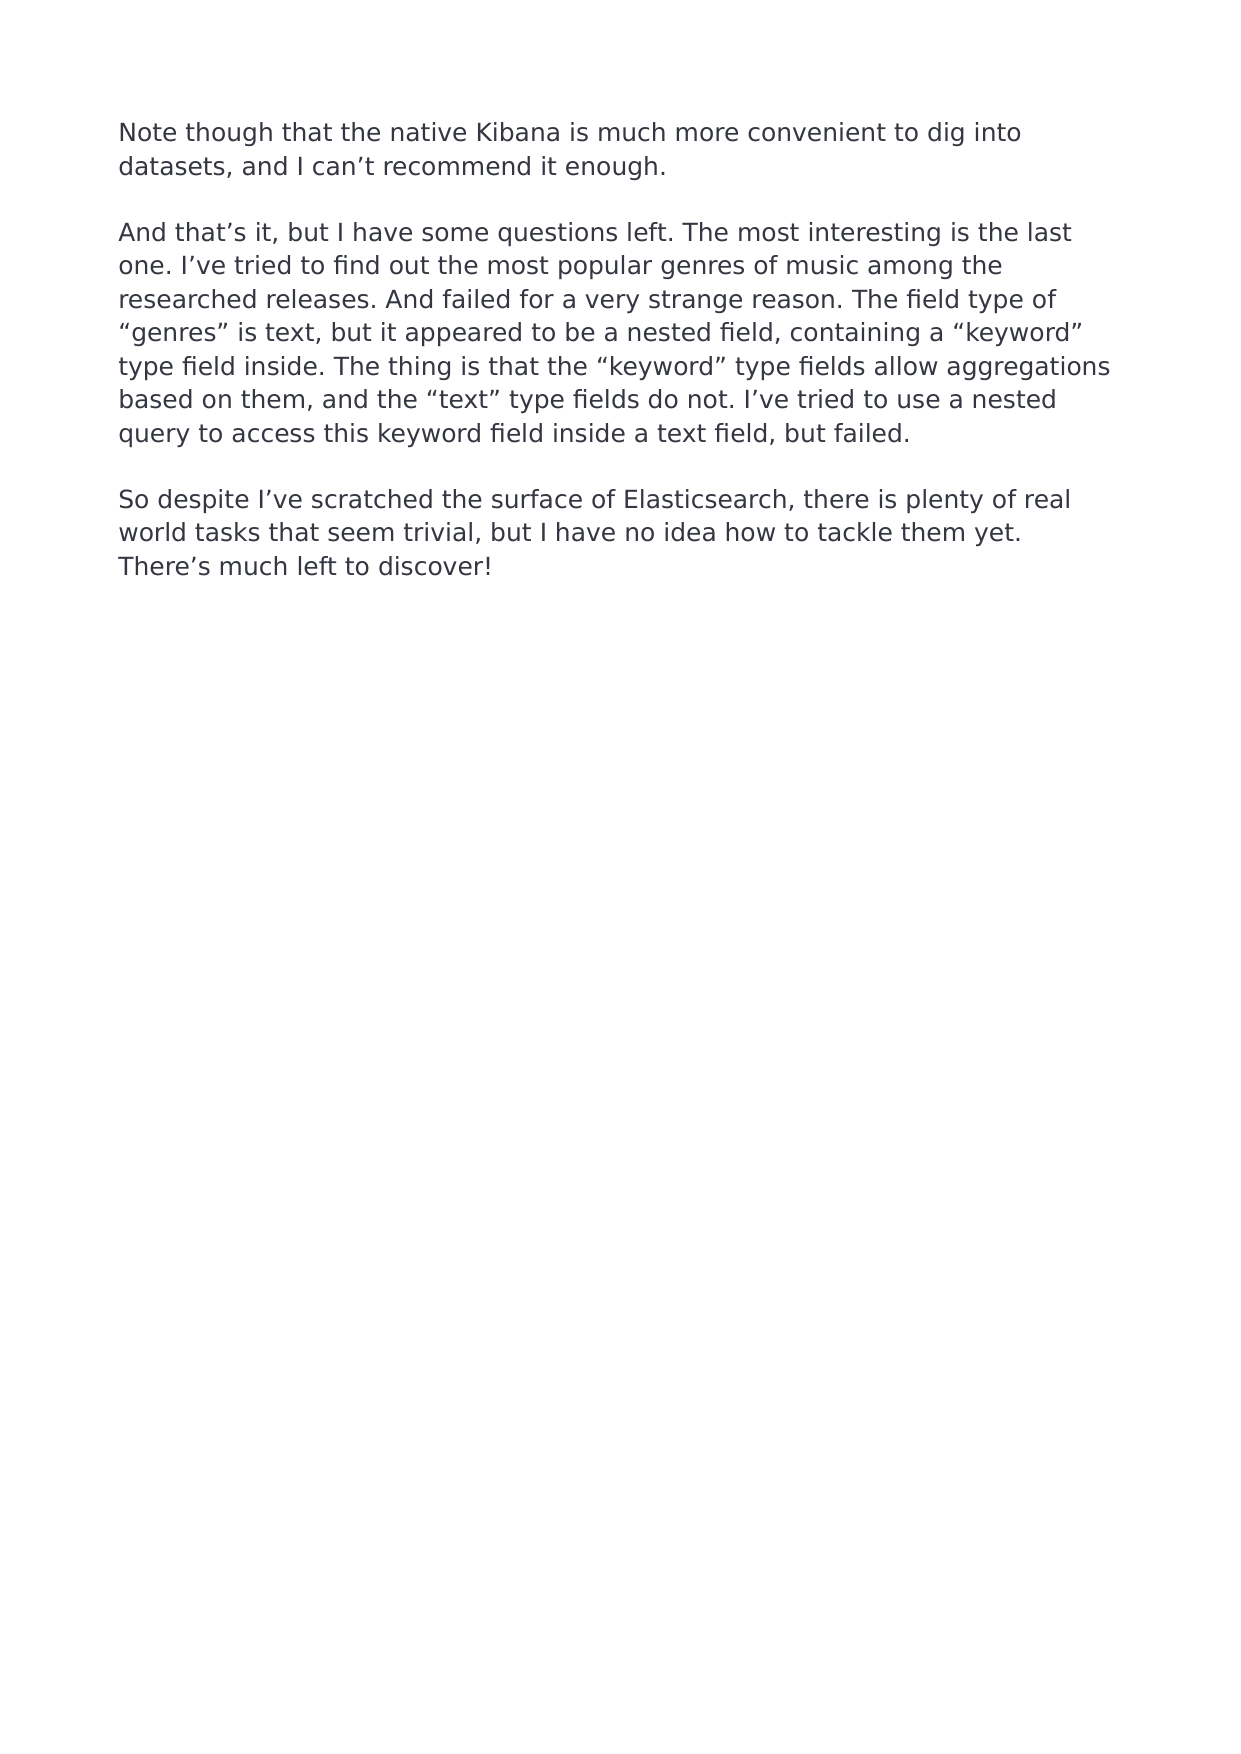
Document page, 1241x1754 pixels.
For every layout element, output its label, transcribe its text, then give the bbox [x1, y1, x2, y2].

text And that’s it, but I have some questions left. The most interesting is the last one. I’ve tried to find out the most popular genres of music among the researched releases. And failed for a very strange reason. The field type of “genres” is text, but it appeared to be a nested field, containing a “keyword” type field inside. The thing is that the “keyword” type fields allow aggregations based on them, and the “text” type fields do not. I’ve tried to use a nested query to access this keyword field inside a text field, but failed. [118, 218, 1122, 448]
text So despite I’ve scratched the surface of Elasticsearch, there is plenty of real world tasks that seem trivial, but I have no idea how to tackle them yet. There’s much left to discover! [118, 485, 1122, 581]
text Note though that the native Kibana is much more convenient to dig into datasets, and I can’t recommend it enough. [118, 118, 1122, 181]
